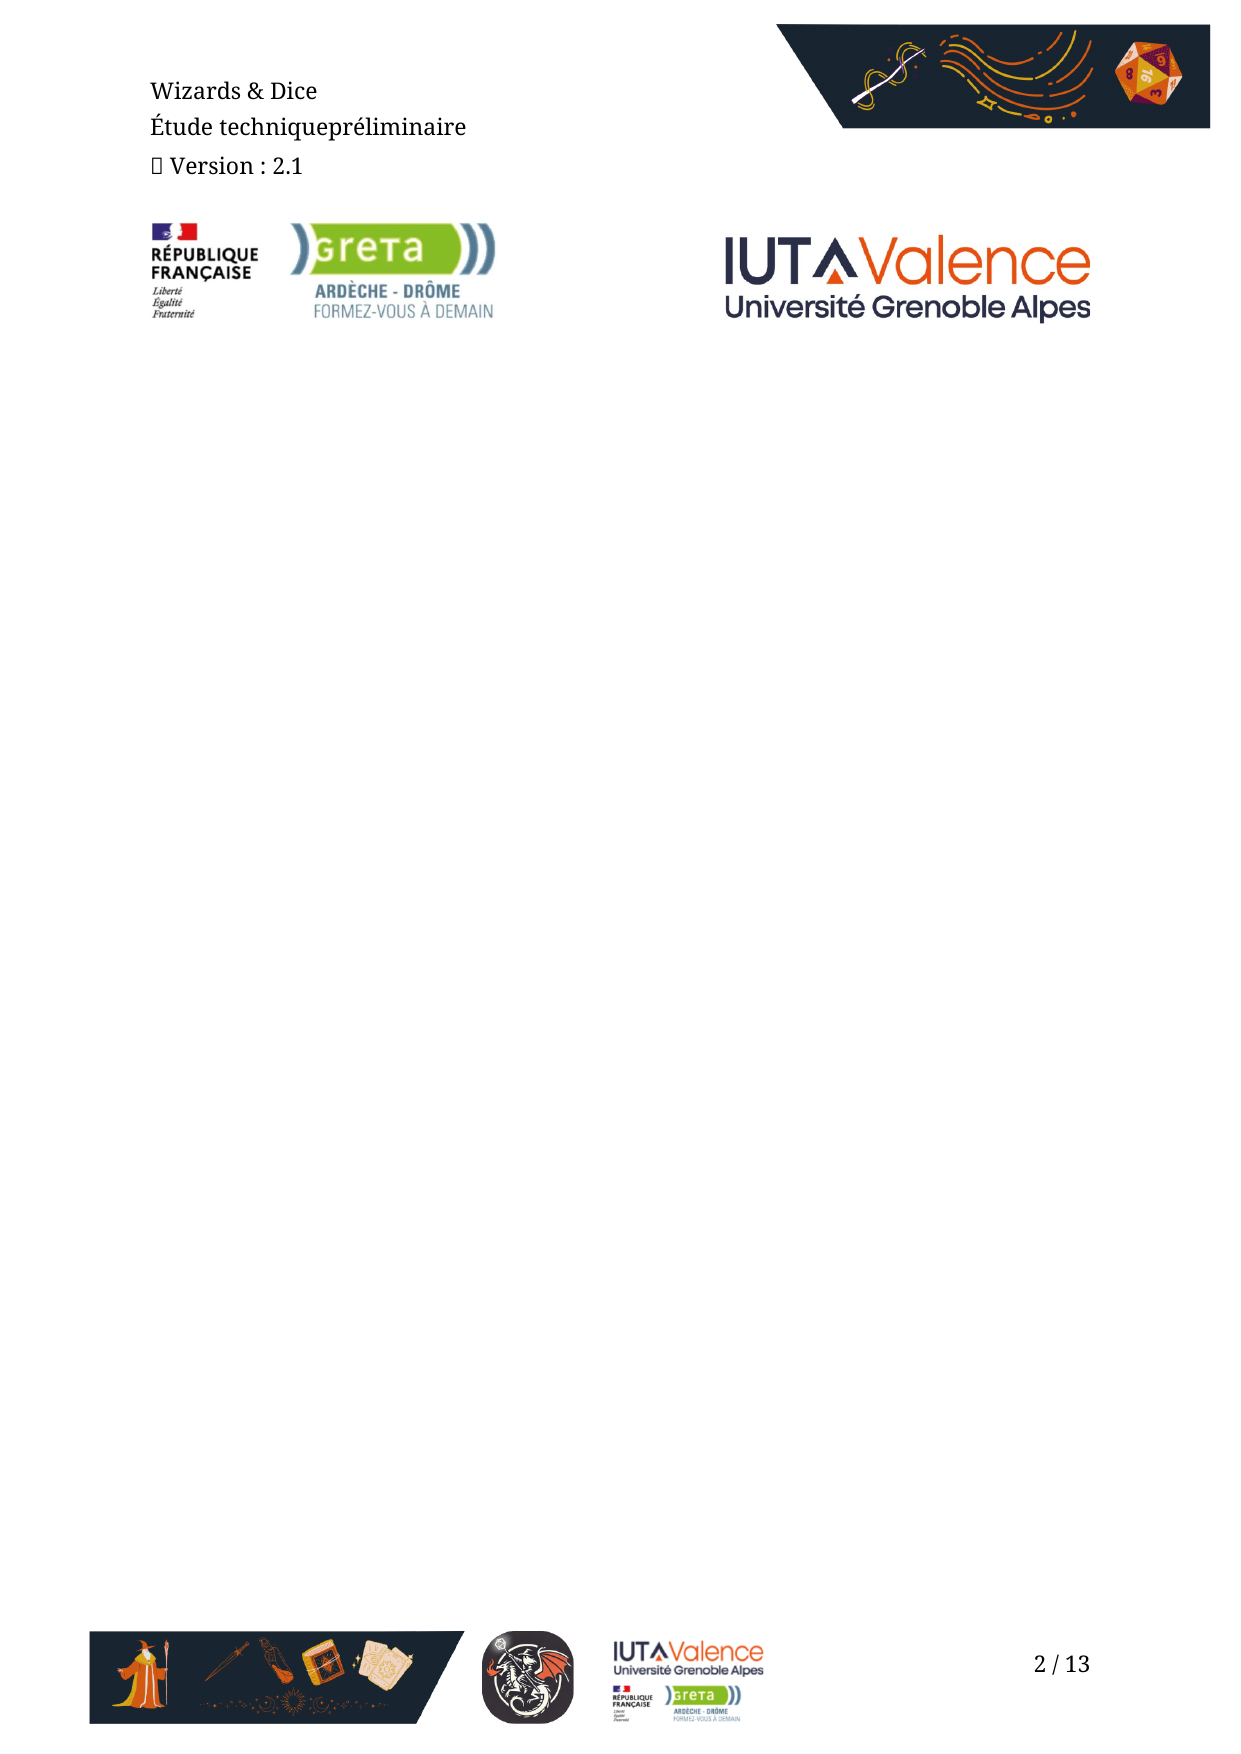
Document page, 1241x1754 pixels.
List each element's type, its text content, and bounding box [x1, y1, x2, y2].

text 🔄 Version : 2.1 [150, 150, 1090, 181]
picture [150, 221, 498, 321]
picture [771, 21, 1218, 131]
picture [721, 232, 1091, 324]
picture [81, 1620, 788, 1733]
